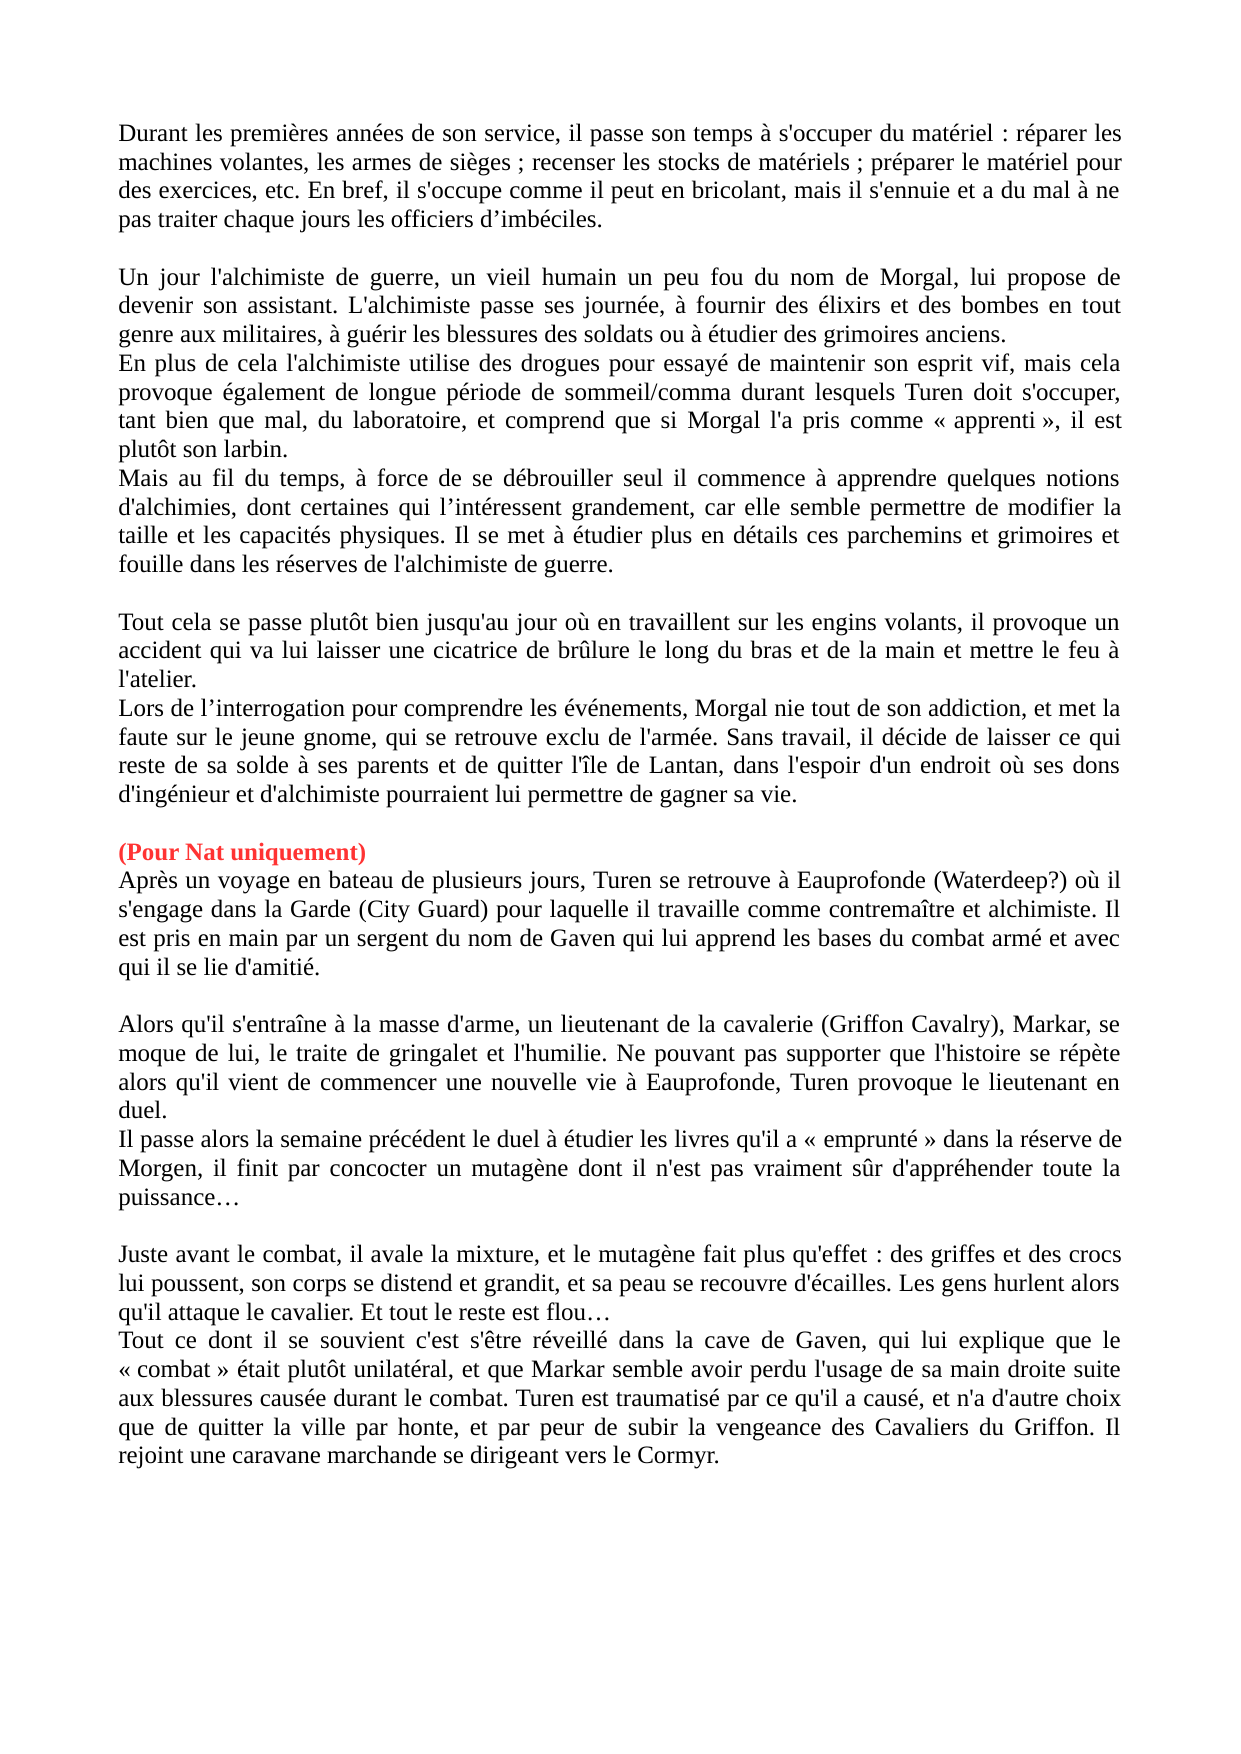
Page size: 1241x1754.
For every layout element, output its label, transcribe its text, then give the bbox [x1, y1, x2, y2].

text Mais au fil du temps, à force de se débrouiller seul il commence à apprendre quelques notions d'alchimies, dont certaines qui l’intéressent grandement, car elle semble permettre de modifier la taille et les capacités physiques. Il se met à étudier plus en détails ces parchemins et grimoires et fouille dans les réserves de l'alchimiste de guerre. [118, 463, 1122, 578]
text Lors de l’interrogation pour comprendre les événements, Morgal nie tout de son addiction, et met la faute sur le jeune gnome, qui se retrouve exclu de l'armée. Sans travail, il décide de laisser ce qui reste de sa solde à ses parents et de quitter l'île de Lantan, dans l'espoir d'un endroit où ses dons d'ingénieur et d'alchimiste pourraient lui permettre de gagner sa vie. [118, 693, 1122, 808]
text Après un voyage en bateau de plusieurs jours, Turen se retrouve à Eauprofonde (Waterdeep?) où il s'engage dans la Garde (City Guard) pour laquelle il travaille comme contremaître et alchimiste. Il est pris en main par un sergent du nom de Gaven qui lui apprend les bases du combat armé et avec qui il se lie d'amitié. [118, 866, 1122, 981]
text Il passe alors la semaine précédent le duel à étudier les livres qu'il a « emprunté » dans la réserve de Morgen, il finit par concocter un mutagène dont il n'est pas vraiment sûr d'appréhender toute la puissance… [118, 1124, 1122, 1211]
text Durant les premières années de son service, il passe son temps à s'occuper du matériel : réparer les machines volantes, les armes de sièges ; recenser les stocks de matériels ; préparer le matériel pour des exercices, etc. En bref, il s'occupe comme il peut en bricolant, mais il s'ennuie et a du mal à ne pas traiter chaque jours les officiers d’imbéciles. [118, 118, 1122, 233]
text Tout cela se passe plutôt bien jusqu'au jour où en travaillent sur les engins volants, il provoque un accident qui va lui laisser une cicatrice de brûlure le long du bras et de la main et mettre le feu à l'atelier. [118, 607, 1122, 693]
text Un jour l'alchimiste de guerre, un vieil humain un peu fou du nom de Morgal, lui propose de devenir son assistant. L'alchimiste passe ses journée, à fournir des élixirs et des bombes en tout genre aux militaires, à guérir les blessures des soldats ou à étudier des grimoires anciens. [118, 262, 1122, 348]
text Alors qu'il s'entraîne à la masse d'arme, un lieutenant de la cavalerie (Griffon Cavalry), Markar, se moque de lui, le traite de gringalet et l'humilie. Ne pouvant pas supporter que l'histoire se répète alors qu'il vient de commencer une nouvelle vie à Eauprofonde, Turen provoque le lieutenant en duel. [118, 1009, 1122, 1124]
text En plus de cela l'alchimiste utilise des drogues pour essayé de maintenir son esprit vif, mais cela provoque également de longue période de sommeil/comma durant lesquels Turen doit s'occuper, tant bien que mal, du laboratoire, et comprend que si Morgal l'a pris comme « apprenti », il est plutôt son larbin. [118, 348, 1122, 463]
text Tout ce dont il se souvient c'est s'être réveillé dans la cave de Gaven, qui lui explique que le « combat » était plutôt unilatéral, et que Markar semble avoir perdu l'usage de sa main droite suite aux blessures causée durant le combat. Turen est traumatisé par ce qu'il a causé, et n'a d'autre choix que de quitter la ville par honte, et par peur de subir la vengeance des Cavaliers du Griffon. Il rejoint une caravane marchande se dirigeant vers le Cormyr. [118, 1326, 1122, 1469]
text (Pour Nat uniquement) [118, 837, 1122, 866]
text Juste avant le combat, il avale la mixture, et le mutagène fait plus qu'effet : des griffes et des crocs lui poussent, son corps se distend et grandit, et sa peau se recouvre d'écailles. Les gens hurlent alors qu'il attaque le cavalier. Et tout le reste est flou… [118, 1239, 1122, 1326]
